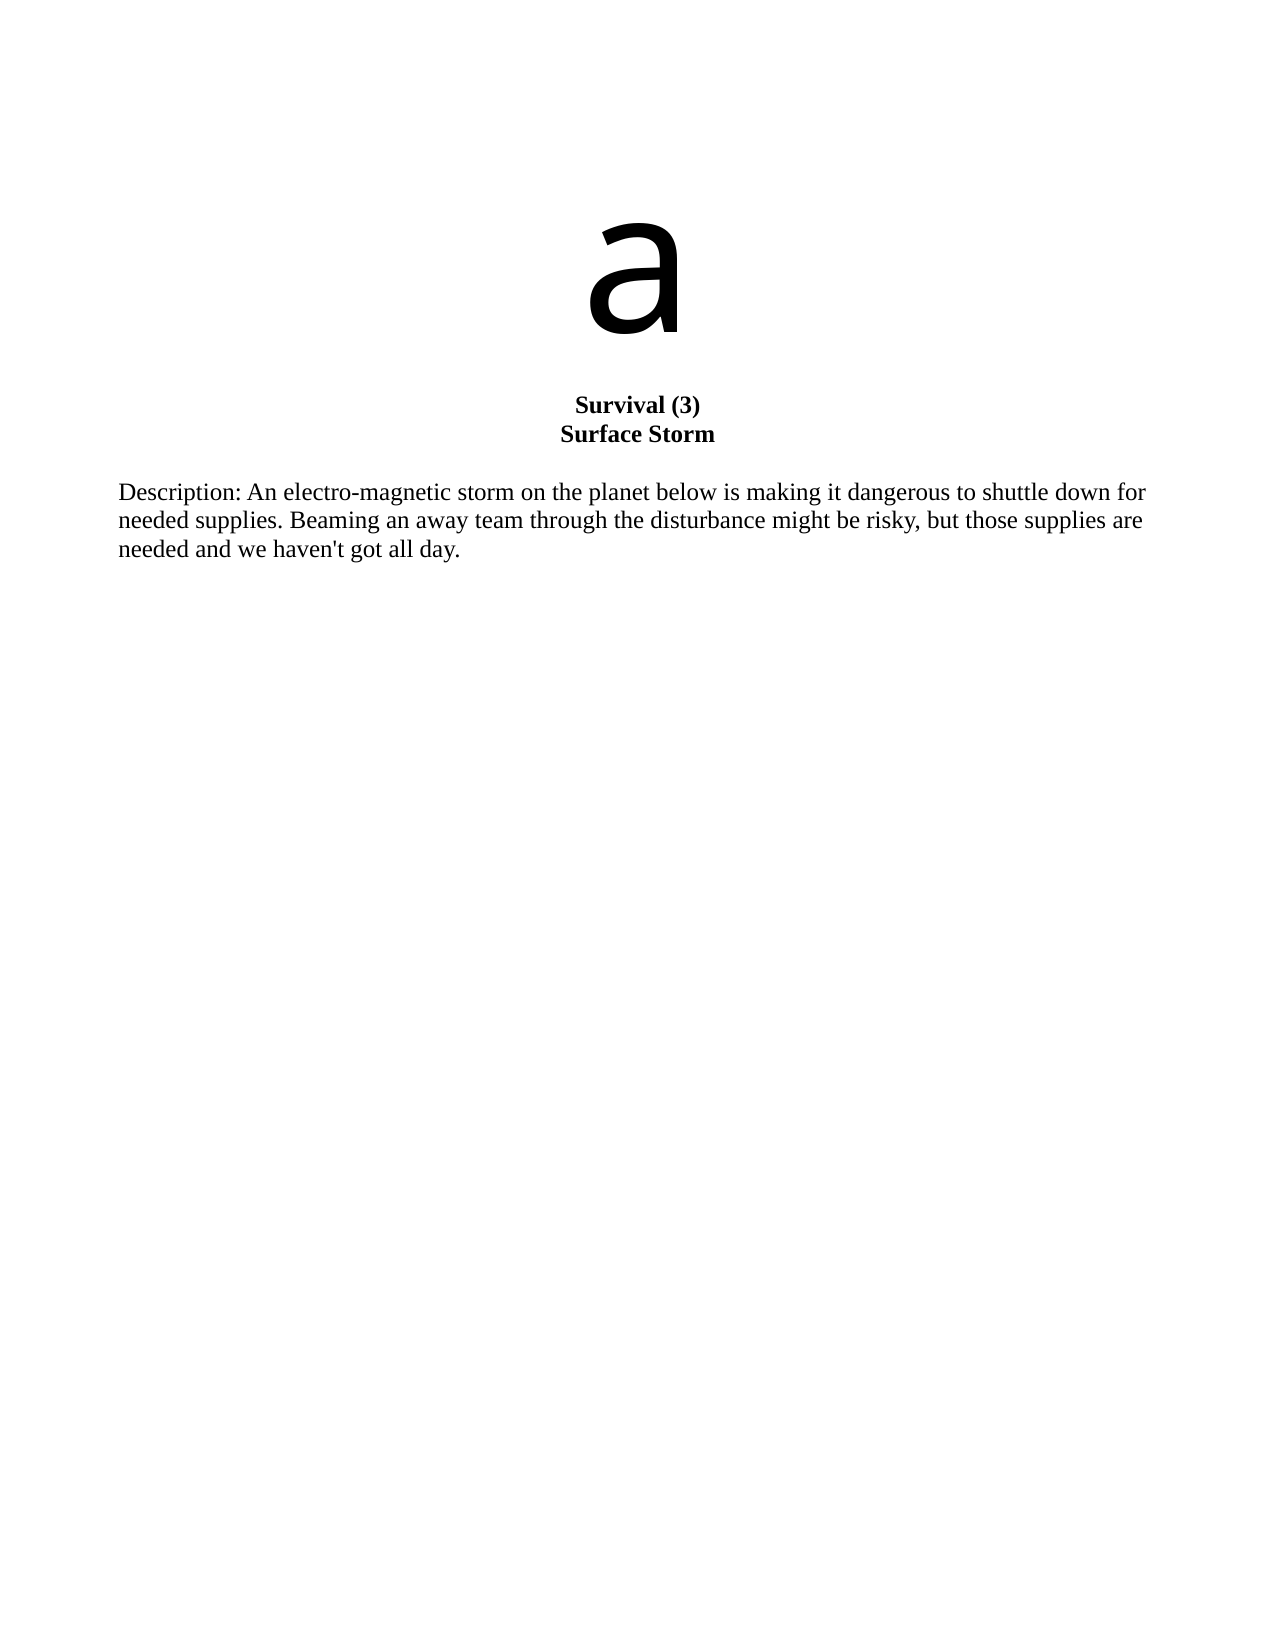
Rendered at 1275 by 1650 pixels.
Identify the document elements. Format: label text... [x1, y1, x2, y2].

text Surface Storm [118, 419, 1157, 448]
text Description: An electro-magnetic storm on the planet below is making it dangerous to shuttle down for needed supplies. Beaming an away team through the disturbance might be risky, but those supplies are needed and we haven't got all day. [118, 477, 1157, 563]
text Survival (3) [118, 391, 1157, 419]
text a [118, 118, 1157, 391]
